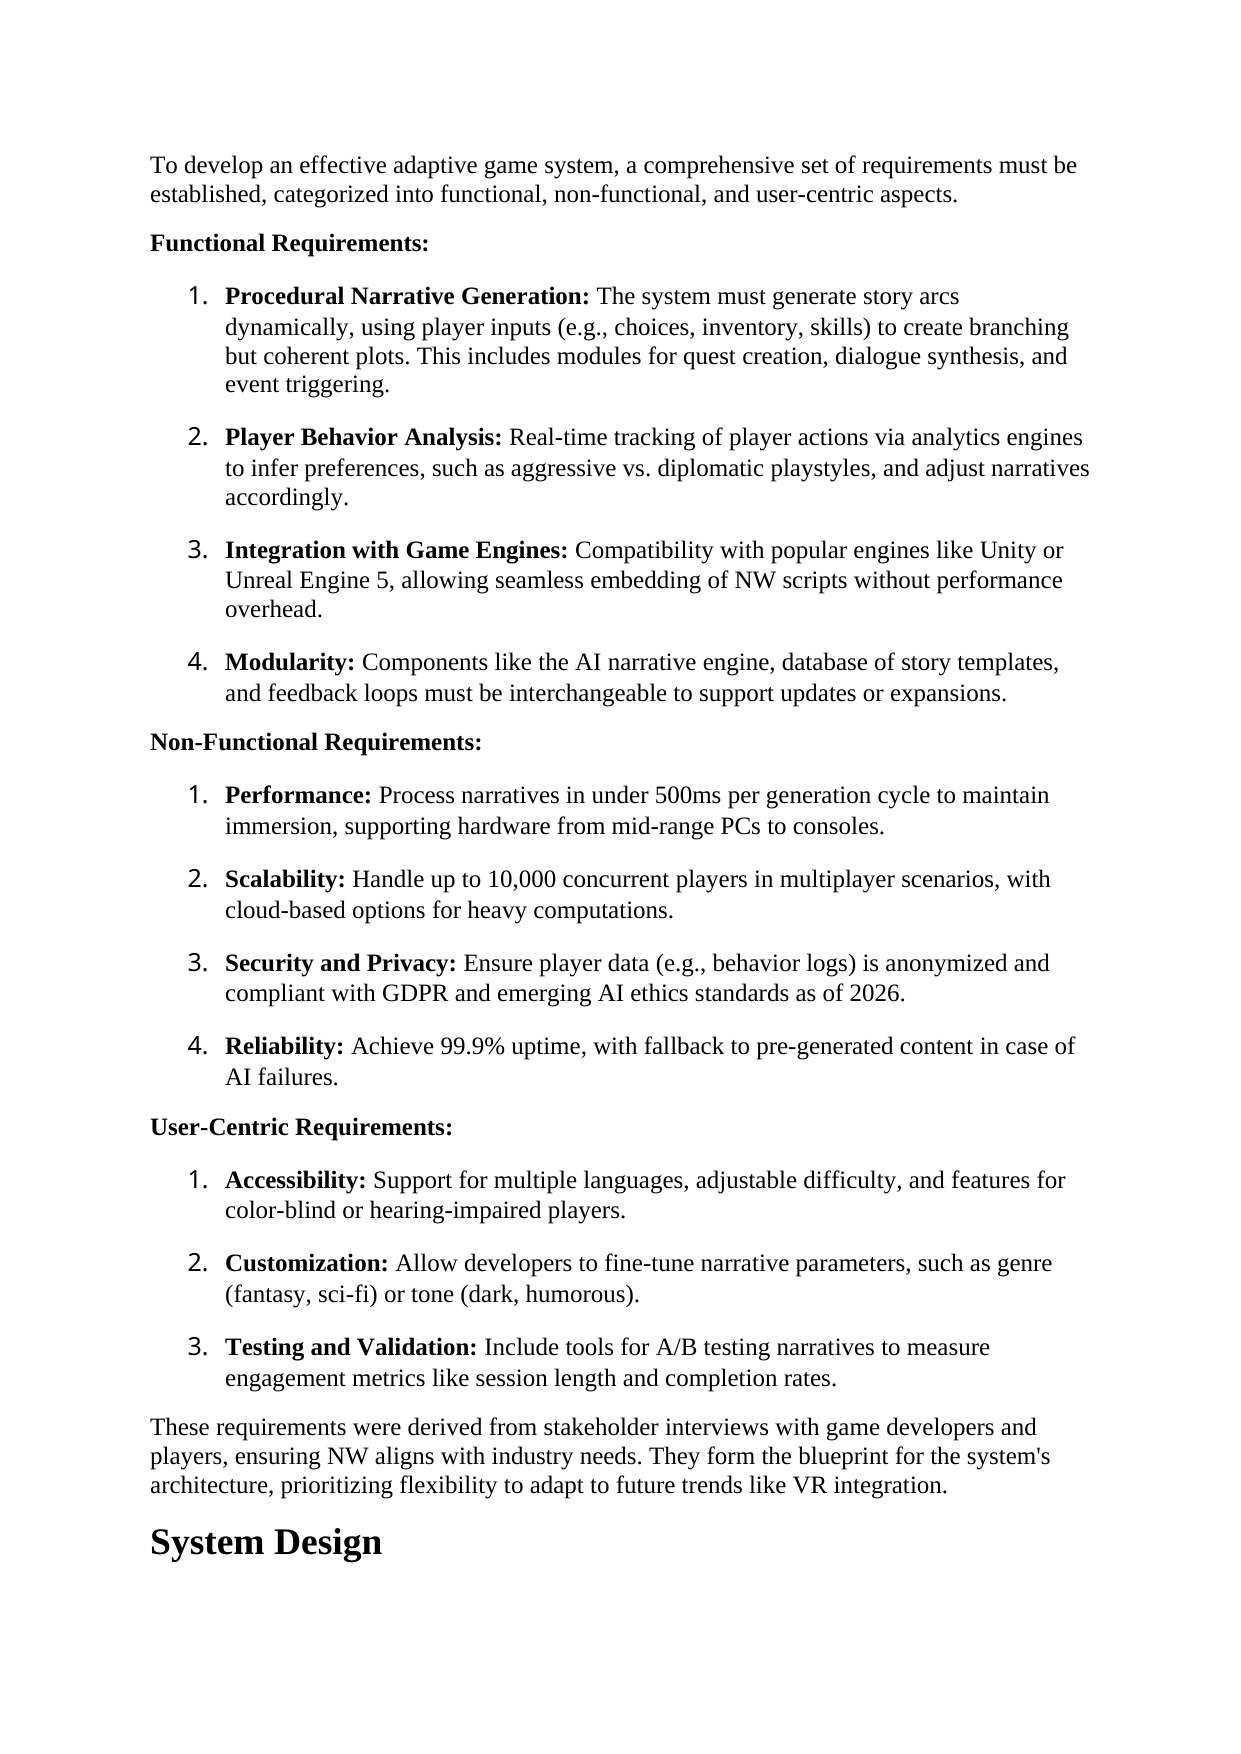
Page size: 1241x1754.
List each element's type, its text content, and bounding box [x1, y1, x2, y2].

text User-Centric Requirements: [150, 1112, 1090, 1140]
list Player Behavior Analysis: Real-time tracking of player actions via analytics engines to infer preferences, such as aggressive vs. diplomatic playstyles, and adjust narratives accordingly. [187, 419, 1090, 511]
list Security and Privacy: Ensure player data (e.g., behavior logs) is anonymized and compliant with GDPR and emerging AI ethics standards as of 2026. [187, 944, 1090, 1007]
list Performance: Process narratives in under 500ms per generation cycle to maintain immersion, supporting hardware from mid-range PCs to consoles. [187, 777, 1090, 840]
text Functional Requirements: [150, 228, 1090, 257]
list Integration with Game Engines: Compatibility with popular engines like Unity or Unreal Engine 5, allowing seamless embedding of NW scripts without performance overhead. [187, 531, 1090, 623]
list Procedural Narrative Generation: The system must generate story arcs dynamically, using player inputs (e.g., choices, inventory, skills) to create branching but coherent plots. This includes modules for quest creation, dialogue synthesis, and event triggering. [187, 278, 1090, 398]
list Testing and Validation: Include tools for A/B testing narratives to measure engagement metrics like session length and completion rates. [187, 1328, 1090, 1391]
text These requirements were derived from stakeholder interviews with game developers and players, ensuring NW aligns with industry needs. They form the blueprint for the system's architecture, prioritizing flexibility to adapt to future trends like VR integration. [150, 1412, 1090, 1498]
text Non-Functional Requirements: [150, 727, 1090, 756]
list Customization: Allow developers to fine-tune narrative parameters, such as genre (fantasy, sci-fi) or tone (dark, humorous). [187, 1245, 1090, 1308]
list Reliability: Achieve 99.9% uptime, with fallback to pre-generated content in case of AI failures. [187, 1028, 1090, 1091]
list Modularity: Components like the AI narrative engine, database of story templates, and feedback loops must be interchangeable to support updates or expansions. [187, 644, 1090, 707]
text To develop an effective adaptive game system, a comprehensive set of requirements must be established, categorized into functional, non-functional, and user-centric aspects. [150, 150, 1090, 207]
list Accessibility: Support for multiple languages, adjustable difficulty, and features for color-blind or hearing-impaired players. [187, 1161, 1090, 1224]
subtitle System Design [150, 1519, 1090, 1562]
list Scalability: Handle up to 10,000 concurrent players in multiplayer scenarios, with cloud-based options for heavy computations. [187, 861, 1090, 923]
